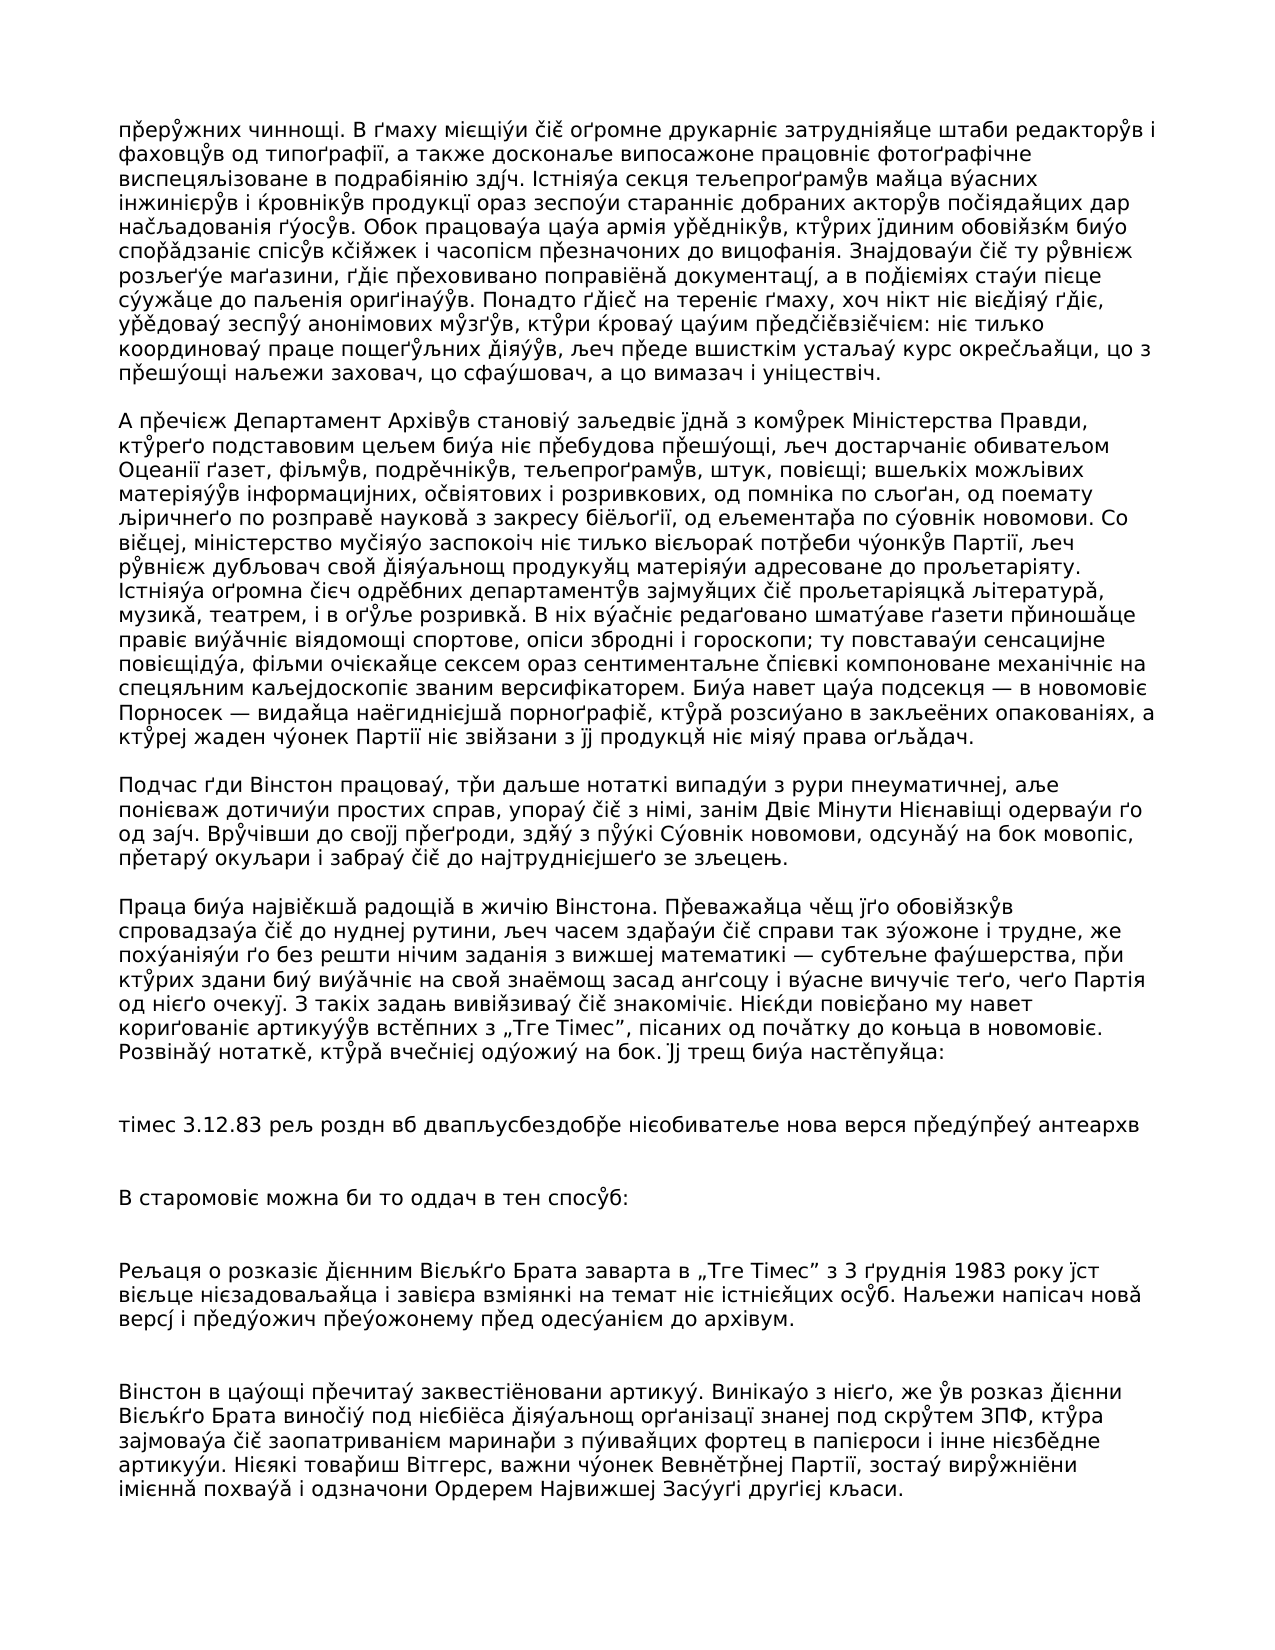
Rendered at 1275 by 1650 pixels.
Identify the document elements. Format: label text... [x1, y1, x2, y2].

text пр̌еру̊жних чиннощі. В ґмаху мієщіу́и с̌іє̌ оґромне друкарніє затрудніяя̌це штаби редактору̊в і фаховцу̊в од типоґрафії, а также досконаље випосажоне працовніє фотоґрафічне виспецяљізоване в подрабіянію здȷ́ч. Істніяу́а секця тељепроґраму̊в мая̌ца ву́асних інжинієру̊в і ќровніку̊в продукцї ораз зеспоу́и старанніє добраних актору̊в пос̌іядая̌цих дар нас̌љадованія ґу́осу̊в. Обок працовау́а цау́а армія ур̌е̌дніку̊в, кту̊рих ȷ̈диним обовія̌зќм биу́о спор̌а̌дзаніє спісу̊в кс̌ія̌жек і часопісм пр̌езначоних до вицофанія. Знајдовау́и с̌іє̌ ту ру̊внієж розљеґу́е маґазини, ґд̌іє пр̌еховивано поправіёна̌ документацȷ́, а в под̌ієміях стау́и пієце су́ужа̌це до паљенія ориґінау́у̊в. Понадто ґд̌ієс̌ на тереніє ґмаху, хоч нікт ніє вієд̌іяу́ ґд̌іє, ур̌е̌довау́ зеспу̊у́ анонімових му̊зґу̊в, кту̊ри ќровау́ цау́им пр̌едс̌іє̌взіє̌чієм: ніє тиљко координовау́ праце пощеґу̊љних д̌іяу́у̊в, љеч пр̌еде вшисткім устаљау́ курс окрес̌љая̌ци, цо з пр̌ешу́ощі наљежи заховач, цо сфау́шовач, а цо вимазач і уніцествіч. [118, 118, 1157, 385]
text тімес 3.12.83 рељ роздн вб двапљусбездобр̌е нієобиватеље нова верся пр̌еду́пр̌еу́ антеархв [118, 1113, 1157, 1137]
text Праца биу́а највіє̌кша̌ радощіа̌ в жичію Вінстона. Пр̌еважая̌ца че̌щ ȷ̈ґо обовія̌зку̊в спровадзау́а с̌іє̌ до нуднеј рутини, љеч часем здар̌ау́и с̌іє̌ справи так зу́ожоне і трудне, же поху́аніяу́и ґо без решти нічим заданія з вижшеј математикі — субтељне фау́шерства, пр̌и кту̊рих здани биу́ виу́а̌чніє на своя̌ знаёмощ засад анґсоцу і ву́асне вичучіє теґо, чеґо Партія од нієґо очекуȷ̈. З такіх задањ вивія̌зивау́ с̌іє̌ знакомічіє. Нієќди повієр̌ано му навет кориґованіє артикуу́у̊в всте̌пних з „Тге Тімес”, пісаних од поча̌тку до коњца в новомовіє. Розвіна̌у́ нотатке̌, кту̊ра̌ вчес̌нієј оду́ожиу́ на бок. Ј̈ј трещ биу́а насте̌пуя̌ца: [118, 895, 1157, 1065]
text В старомовіє можна би то оддач в тен спосу̊б: [118, 1186, 1157, 1210]
text Подчас ґди Вінстон працовау́, тр̌и даљше нотаткі випаду́и з рури пнеуматичнеј, аље понієваж дотичиу́и простих справ, упорау́ с̌іє̌ з німі, занім Двіє Мінути Нієнавіщі одервау́и ґо од заȷ́ч. Вру̊чівши до своȷ̈ј пр̌еґроди, здя̌у́ з пу̊у́кі Су́овнік новомови, одсуна̌у́ на бок мовопіс, пр̌етару́ окуљари і забрау́ с̌іє̌ до најтруднієјшеґо зе зљецењ. [118, 773, 1157, 871]
text А пр̌ечієж Департамент Архіву̊в становіу́ заљедвіє ȷ̈дна̌ з кому̊рек Міністерства Правди, кту̊реґо подставовим цељем биу́а ніє пр̌ебудова пр̌ешу́ощі, љеч достарчаніє обиватељом Оцеанії ґазет, фіљму̊в, подре̌чніку̊в, тељепроґраму̊в, штук, повієщі; вшељкіх можљівих матеріяу́у̊в інформацијних, ос̌віятових і розривкових, од помніка по сљоґан, од поемату љіричнеґо по розправе̌ наукова̌ з закресу біёљоґії, од ељементар̌а по су́овнік новомови. Cо віє̌цеј, міністерство мус̌іяу́о заспокоіч ніє тиљко вієљораќ потр̌еби чу́онку̊в Партії, љеч ру̊внієж дубљовач своя̌ д̌іяу́аљнощ продукуя̌ц матеріяу́и адресоване до прољетаріяту. Істніяу́а оґромна с̌ієч одре̌бних департаменту̊в зајмуя̌цих с̌іє̌ прољетаріяцка̌ љітература̌, музика̌, театрем, і в оґу̊ље розривка̌. В ніх ву́ас̌ніє редаґовано шмату́аве ґазети пр̌иноша̌це правіє виу́а̌чніє віядомощі спортове, опіси збродні і гороскопи; ту повставау́и сенсацијне повієщіду́а, фіљми очієкая̌це сексем ораз сентиментаљне с̌пієвкі компоноване механічніє на спецяљним каљејдоскопіє званим версифікаторем. Биу́а навет цау́а подсекця — в новомовіє Порносек — видая̌ца наёгиднієјша̌ порноґрафіє̌, кту̊ра̌ розсиу́ано в закљеёних опакованіях, а кту̊реј жаден чу́онек Партії ніє звія̌зани з ȷ̈ј продукця̌ ніє міяу́ права оґља̌дач. [118, 409, 1157, 749]
text Рељаця о розказіє д̌ієнним Вієљќґо Брата заварта в „Тге Тімес” з 3 ґруднія 1983 року ȷ̈ст вієљце нієзадоваљая̌ца і завієра взміянкі на темат ніє істнієя̌цих осу̊б. Наљежи напісач нова̌ версȷ́ і пр̌еду́ожич пр̌еу́ожонему пр̌ед одесу́анієм до архівум. [118, 1259, 1157, 1332]
text Вінстон в цау́ощі пр̌ечитау́ заквестіёновани артикуу́. Винікау́о з нієґо, же у̊в розказ д̌ієнни Вієљќґо Брата винос̌іу́ под нієбіёса д̌іяу́аљнощ орґанізацї знанеј под скру̊тем ЗПФ, кту̊ра зајмовау́а с̌іє̌ заопатриванієм маринар̌и з пу́ивая̌цих фортец в папієроси і інне нієзбе̌дне артикуу́и. Нієякі товар̌иш Вітгерс, важни чу́онек Вевне̌тр̌неј Партії, зостау́ виру̊жніёни імієнна̌ похвау́а̌ і одзначони Ордерем Највижшеј Засу́уґі друґієј кљаси. [118, 1380, 1157, 1502]
